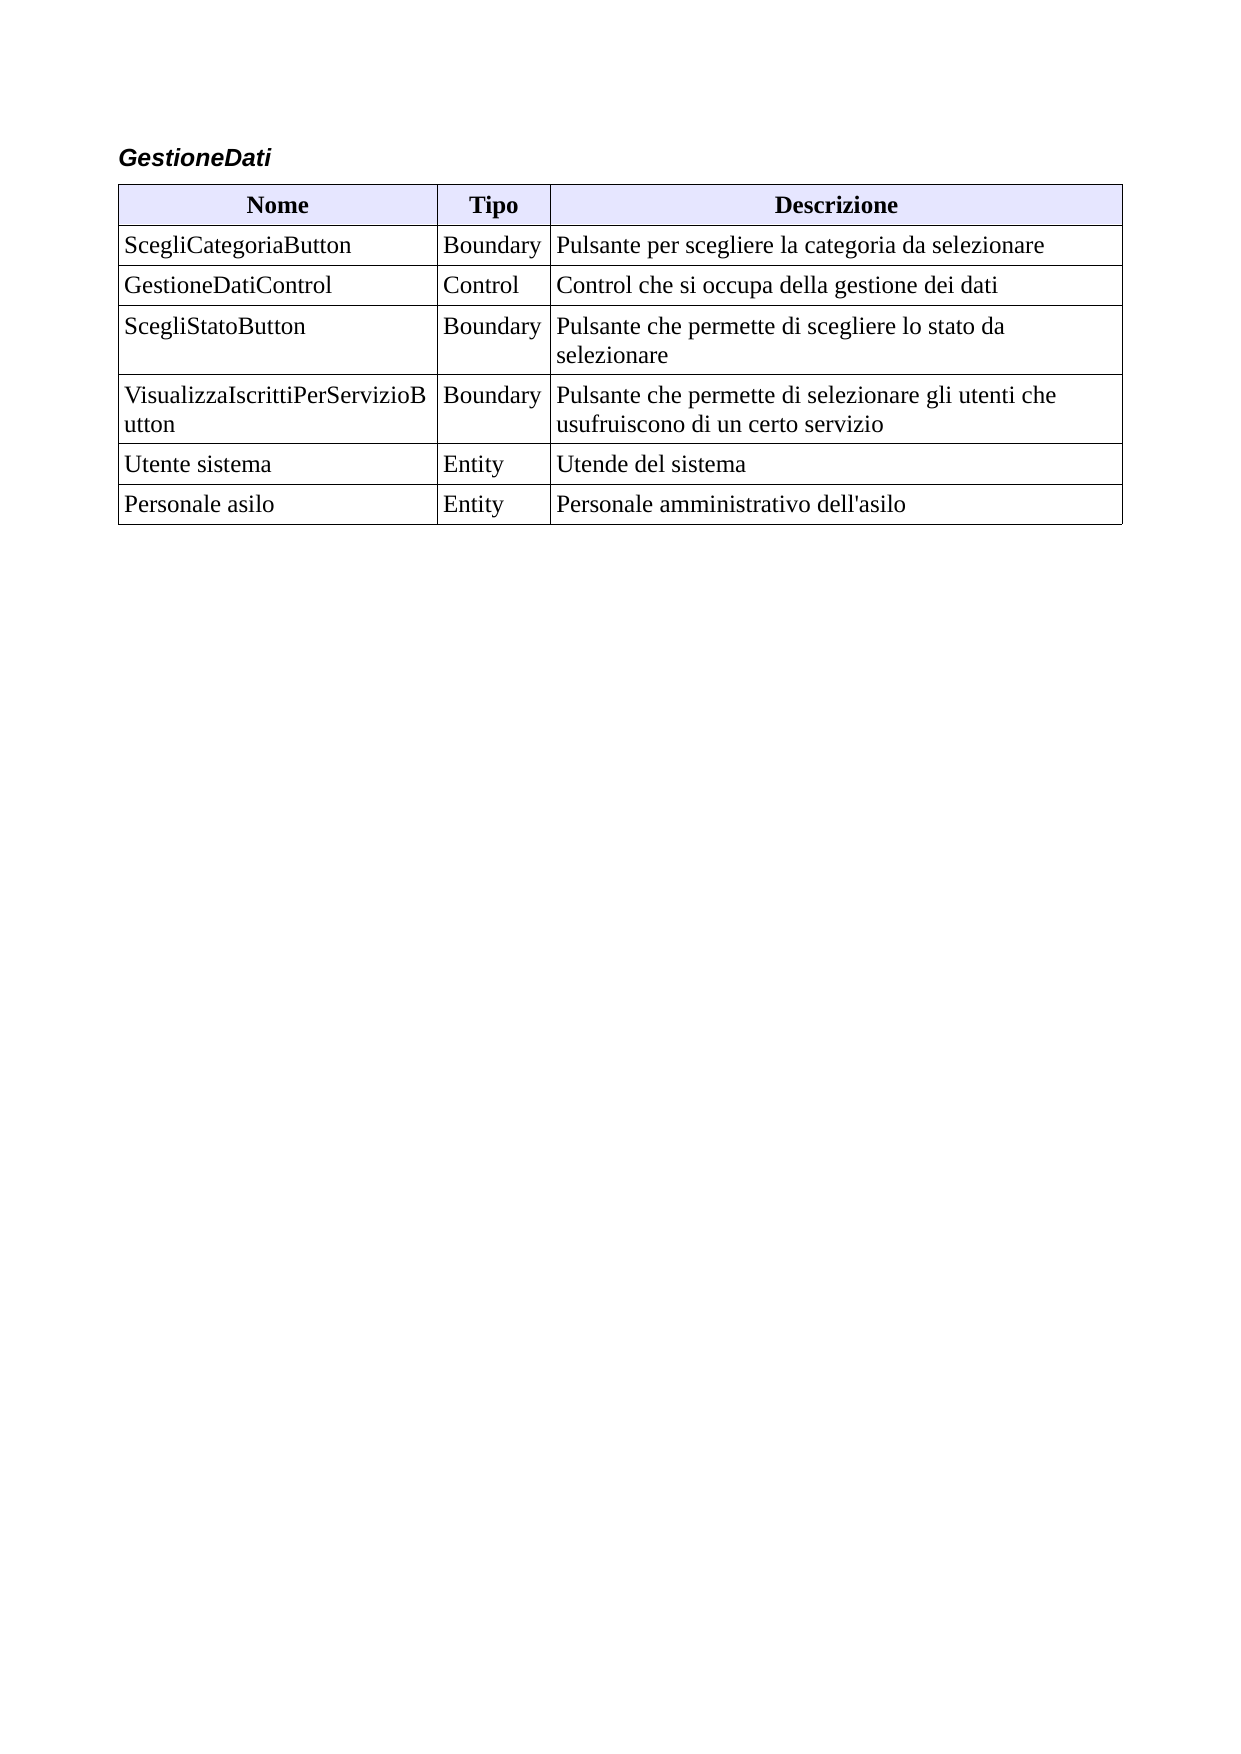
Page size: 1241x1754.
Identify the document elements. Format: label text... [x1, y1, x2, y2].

table_header Descrizione [551, 185, 1122, 224]
table_cell ScegliStatoButton [119, 306, 437, 374]
table_cell Boundary [438, 226, 550, 265]
table_cell Pulsante che permette di scegliere lo stato da selezionare [551, 306, 1122, 374]
table_cell Personale asilo [119, 485, 437, 524]
table_cell Control che si occupa della gestione dei dati [551, 266, 1122, 305]
table_cell GestioneDatiControl [119, 266, 437, 305]
table_cell Pulsante che permette di selezionare gli utenti che usufruiscono di un certo servizio [551, 375, 1122, 443]
table_header Tipo [438, 185, 550, 224]
table_cell Entity [438, 485, 550, 524]
table_cell Entity [438, 444, 550, 483]
table_cell Utende del sistema [551, 444, 1122, 483]
table_cell Control [438, 266, 550, 305]
table_cell Boundary [438, 306, 550, 374]
table_cell Boundary [438, 375, 550, 443]
table_cell Utente sistema [119, 444, 437, 483]
table_cell ScegliCategoriaButton [119, 226, 437, 265]
table_header Nome [119, 185, 437, 224]
subtitle GestioneDati [118, 143, 1122, 172]
table_cell Personale amministrativo dell'asilo [551, 485, 1122, 524]
table_cell VisualizzaIscrittiPerServizioButton [119, 375, 437, 443]
table_cell Pulsante per scegliere la categoria da selezionare [551, 226, 1122, 265]
